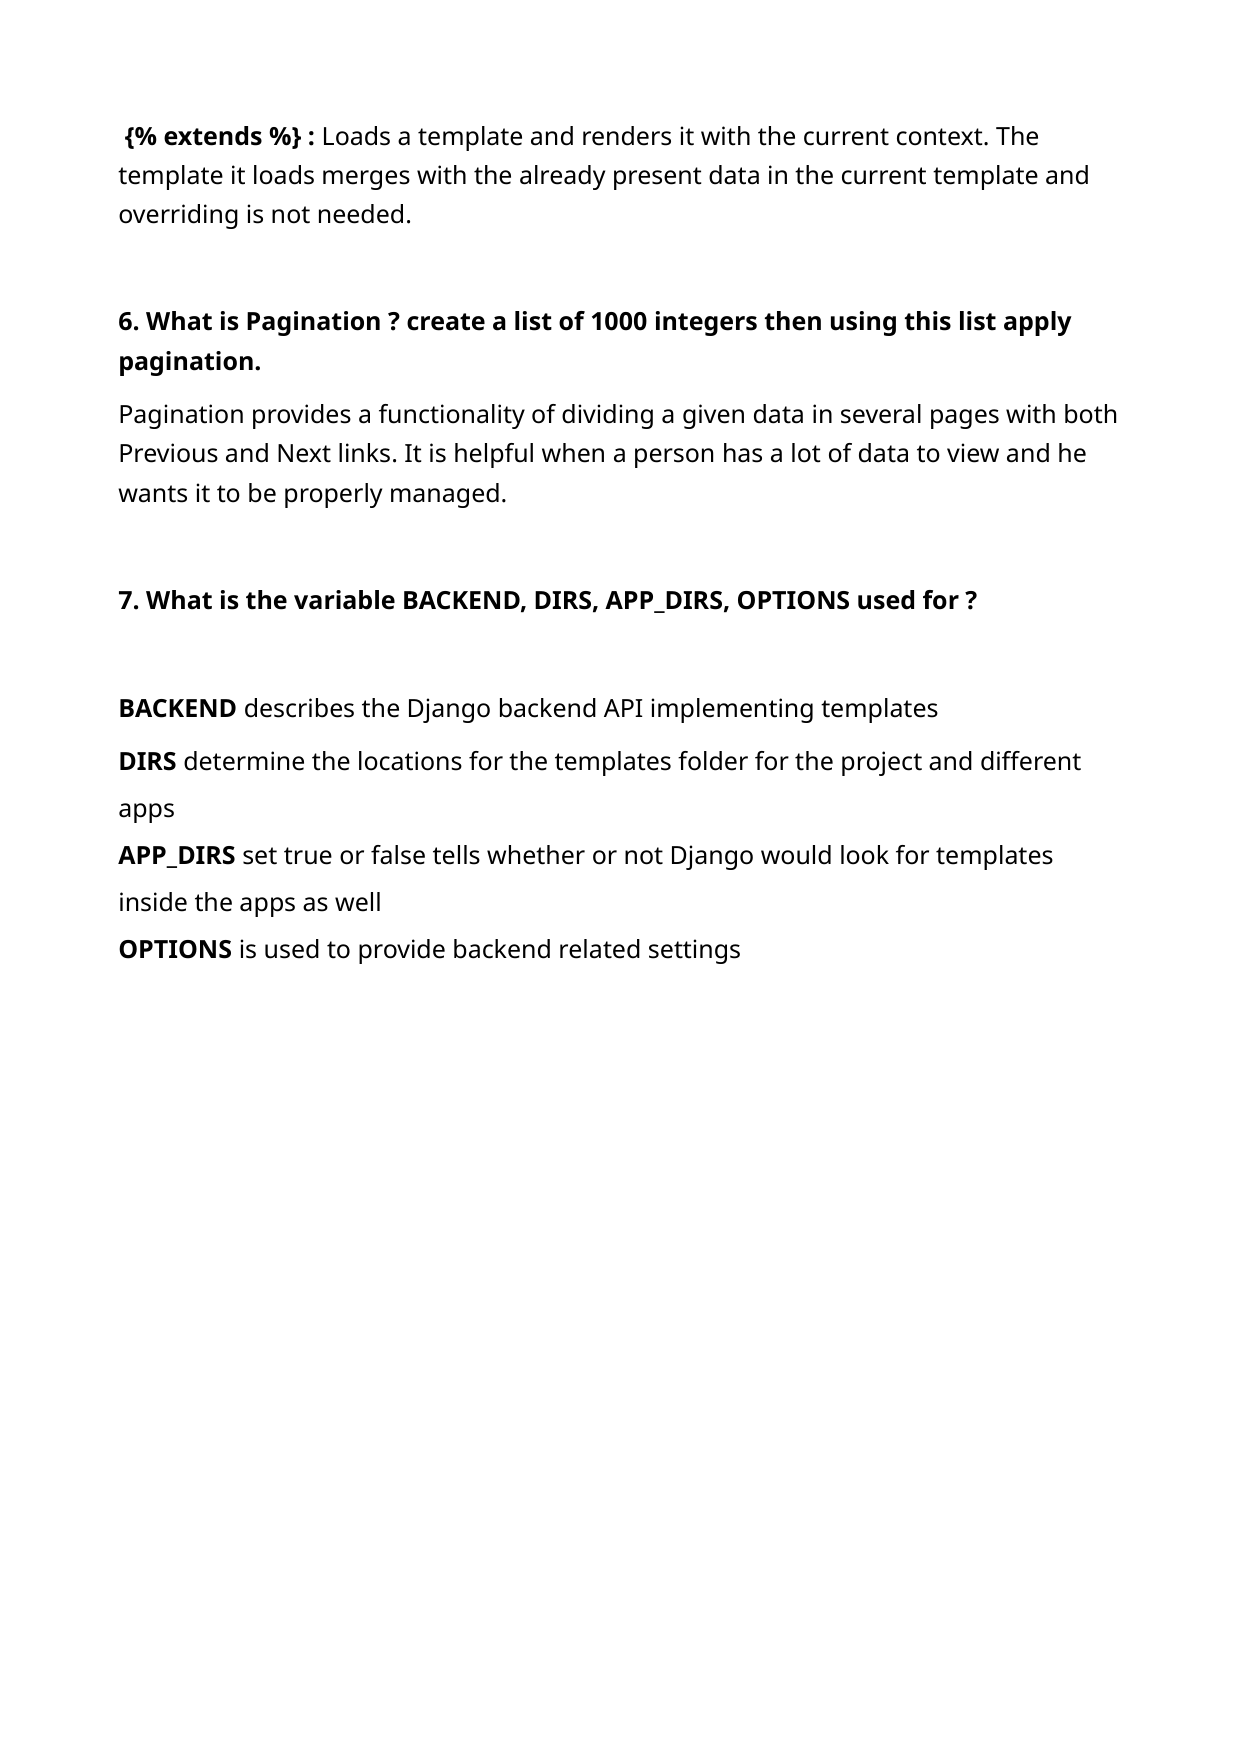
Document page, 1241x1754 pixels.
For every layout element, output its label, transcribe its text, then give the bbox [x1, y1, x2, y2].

text {% extends %} : Loads a template and renders it with the current context. The template it loads merges with the already present data in the current template and overriding is not needed. [118, 118, 1122, 231]
text BACKEND describes the Django backend API implementing templates [118, 690, 1122, 724]
text OPTIONS is used to provide backend related settings [118, 932, 1122, 966]
text 7. What is the variable BACKEND, DIRS, APP_DIRS, OPTIONS used for ? [118, 583, 1122, 617]
text 6. What is Pagination ? create a list of 1000 integers then using this list apply pagination. [118, 304, 1122, 377]
text Pagination provides a functionality of dividing a given data in several pages with both Previous and Next links. It is helpful when a person has a lot of data to view and he wants it to be properly managed. [118, 397, 1122, 509]
text DIRS determine the locations for the templates folder for the project and different apps [118, 744, 1122, 825]
text APP_DIRS set true or false tells whether or not Django would look for templates inside the apps as well [118, 838, 1122, 919]
